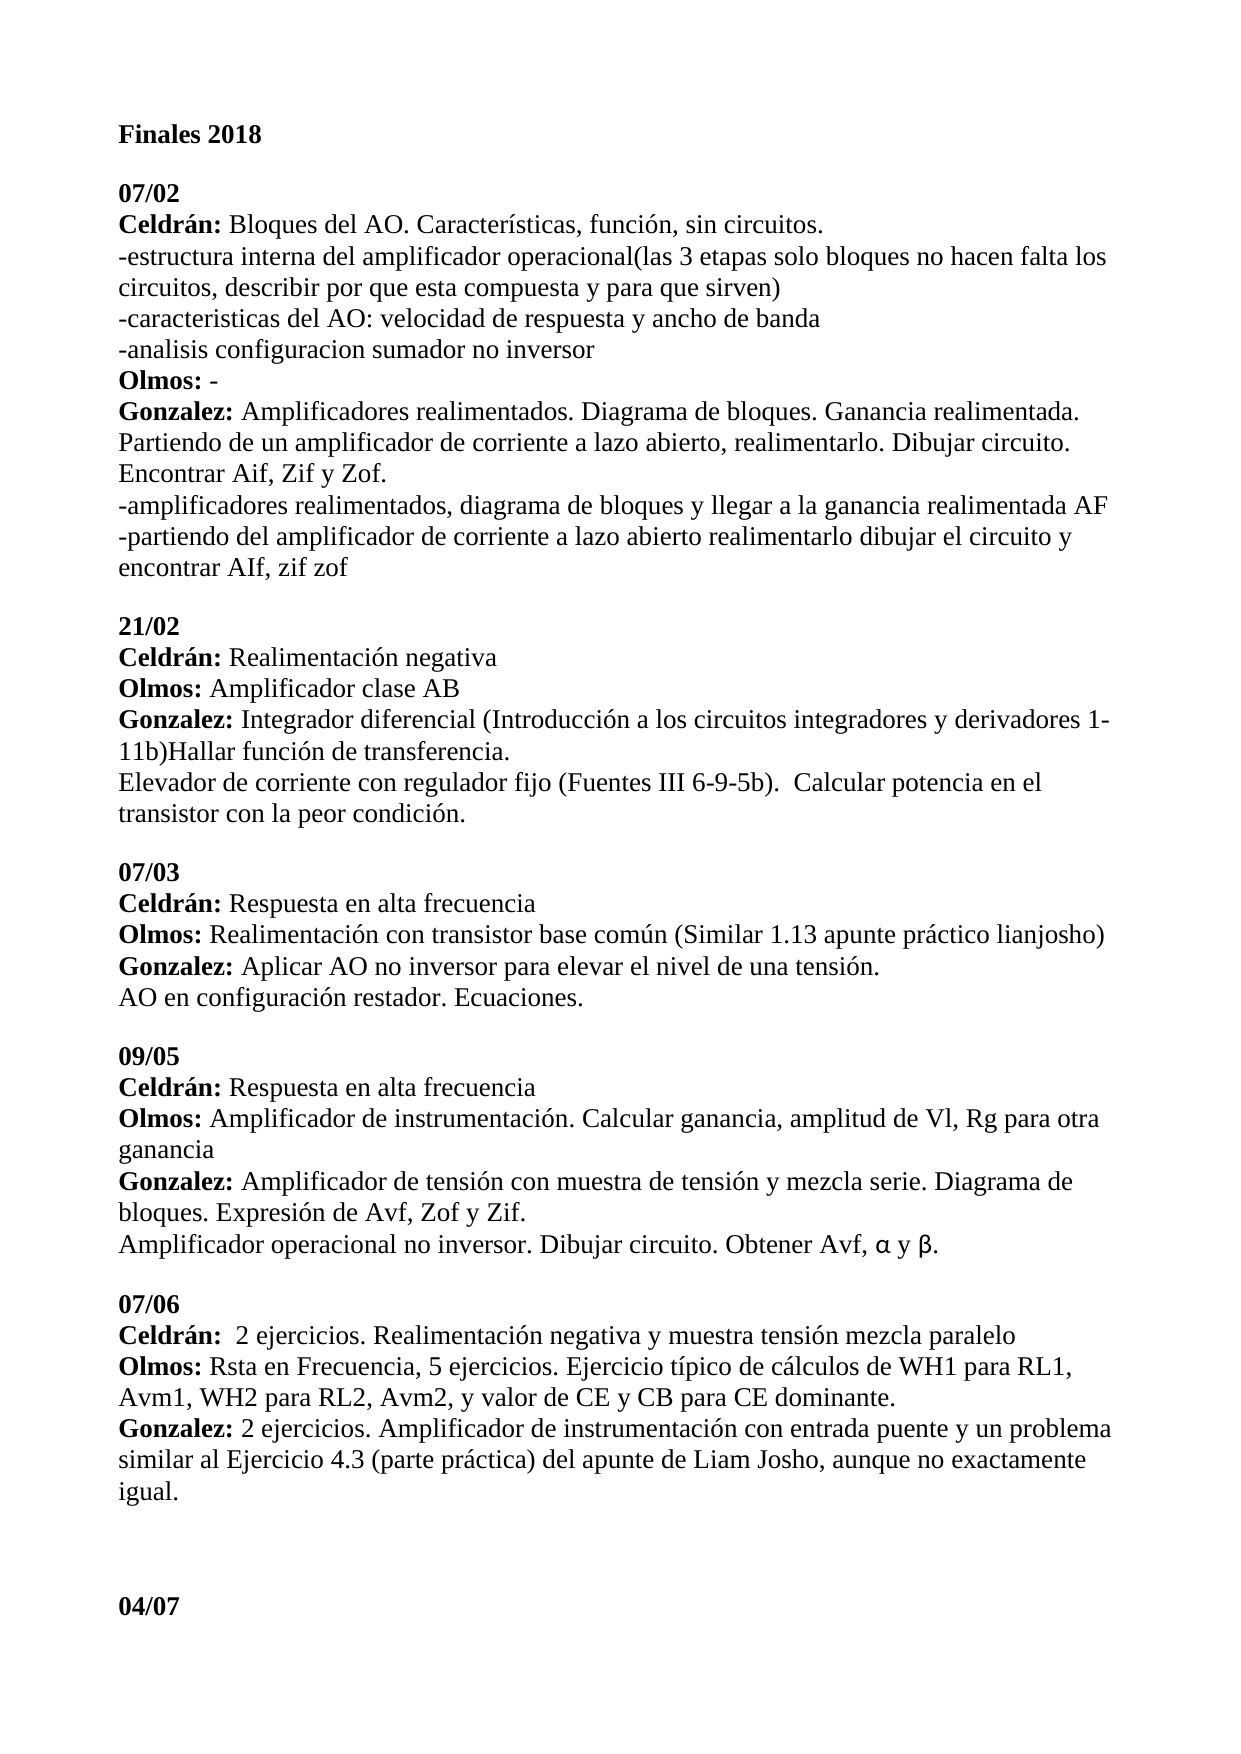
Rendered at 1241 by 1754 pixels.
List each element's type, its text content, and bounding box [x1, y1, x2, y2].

text 07/02 [118, 177, 1122, 208]
text Olmos: - [118, 364, 1122, 395]
text Olmos: Amplificador clase AB [118, 672, 1122, 704]
text Celdrán: Realimentación negativa [118, 641, 1122, 672]
text 07/06 [118, 1288, 1122, 1319]
text Gonzalez: Aplicar AO no inversor para elevar el nivel de una tensión. [118, 950, 1122, 981]
text Amplificador operacional no inversor. Dibujar circuito. Obtener Avf, α y β. [118, 1227, 1122, 1260]
text Elevador de corriente con regulador fijo (Fuentes III 6-9-5b). Calcular potencia en el transistor con la peor condición. [118, 766, 1122, 828]
text -caracteristicas del AO: velocidad de respuesta y ancho de banda [118, 302, 1122, 333]
text -estructura interna del amplificador operacional(las 3 etapas solo bloques no hacen falta los circuitos, describir por que esta compuesta y para que sirven) [118, 239, 1122, 302]
text Partiendo de un amplificador de corriente a lazo abierto, realimentarlo. Dibujar circuito. Encontrar Aif, Zif y Zof. [118, 426, 1122, 489]
text Celdrán: 2 ejercicios. Realimentación negativa y muestra tensión mezcla paralelo [118, 1319, 1122, 1350]
text 21/02 [118, 610, 1122, 641]
text 04/07 [118, 1590, 1122, 1621]
text -amplificadores realimentados, diagrama de bloques y llegar a la ganancia realimentada AF [118, 489, 1122, 520]
text Gonzalez: Integrador diferencial (Introducción a los circuitos integradores y derivadores 1-11b)Hallar función de transferencia. [118, 704, 1122, 766]
text Olmos: Realimentación con transistor base común (Similar 1.13 apunte práctico lianjosho) [118, 918, 1122, 950]
text Gonzalez: 2 ejercicios. Amplificador de instrumentación con entrada puente y un problema similar al Ejercicio 4.3 (parte práctica) del apunte de Liam Josho, aunque no exactamente igual. [118, 1412, 1122, 1506]
text Celdrán: Bloques del AO. Características, función, sin circuitos. [118, 208, 1122, 239]
text Celdrán: Respuesta en alta frecuencia [118, 887, 1122, 918]
text Gonzalez: Amplificador de tensión con muestra de tensión y mezcla serie. Diagrama de bloques. Expresión de Avf, Zof y Zif. [118, 1164, 1122, 1227]
text Olmos: Amplificador de instrumentación. Calcular ganancia, amplitud de Vl, Rg para otra ganancia [118, 1102, 1122, 1164]
text 09/05 [118, 1040, 1122, 1071]
text Celdrán: Respuesta en alta frecuencia [118, 1071, 1122, 1102]
text AO en configuración restador. Ecuaciones. [118, 981, 1122, 1012]
text -partiendo del amplificador de corriente a lazo abierto realimentarlo dibujar el circuito y encontrar AIf, zif zof [118, 520, 1122, 582]
text 07/03 [118, 856, 1122, 887]
text Olmos: Rsta en Frecuencia, 5 ejercicios. Ejercicio típico de cálculos de WH1 para RL1, Avm1, WH2 para RL2, Avm2, y valor de CE y CB para CE dominante. [118, 1350, 1122, 1412]
text -analisis configuracion sumador no inversor [118, 333, 1122, 364]
text Gonzalez: Amplificadores realimentados. Diagrama de bloques. Ganancia realimentada. [118, 395, 1122, 426]
text Finales 2018 [118, 118, 1122, 149]
